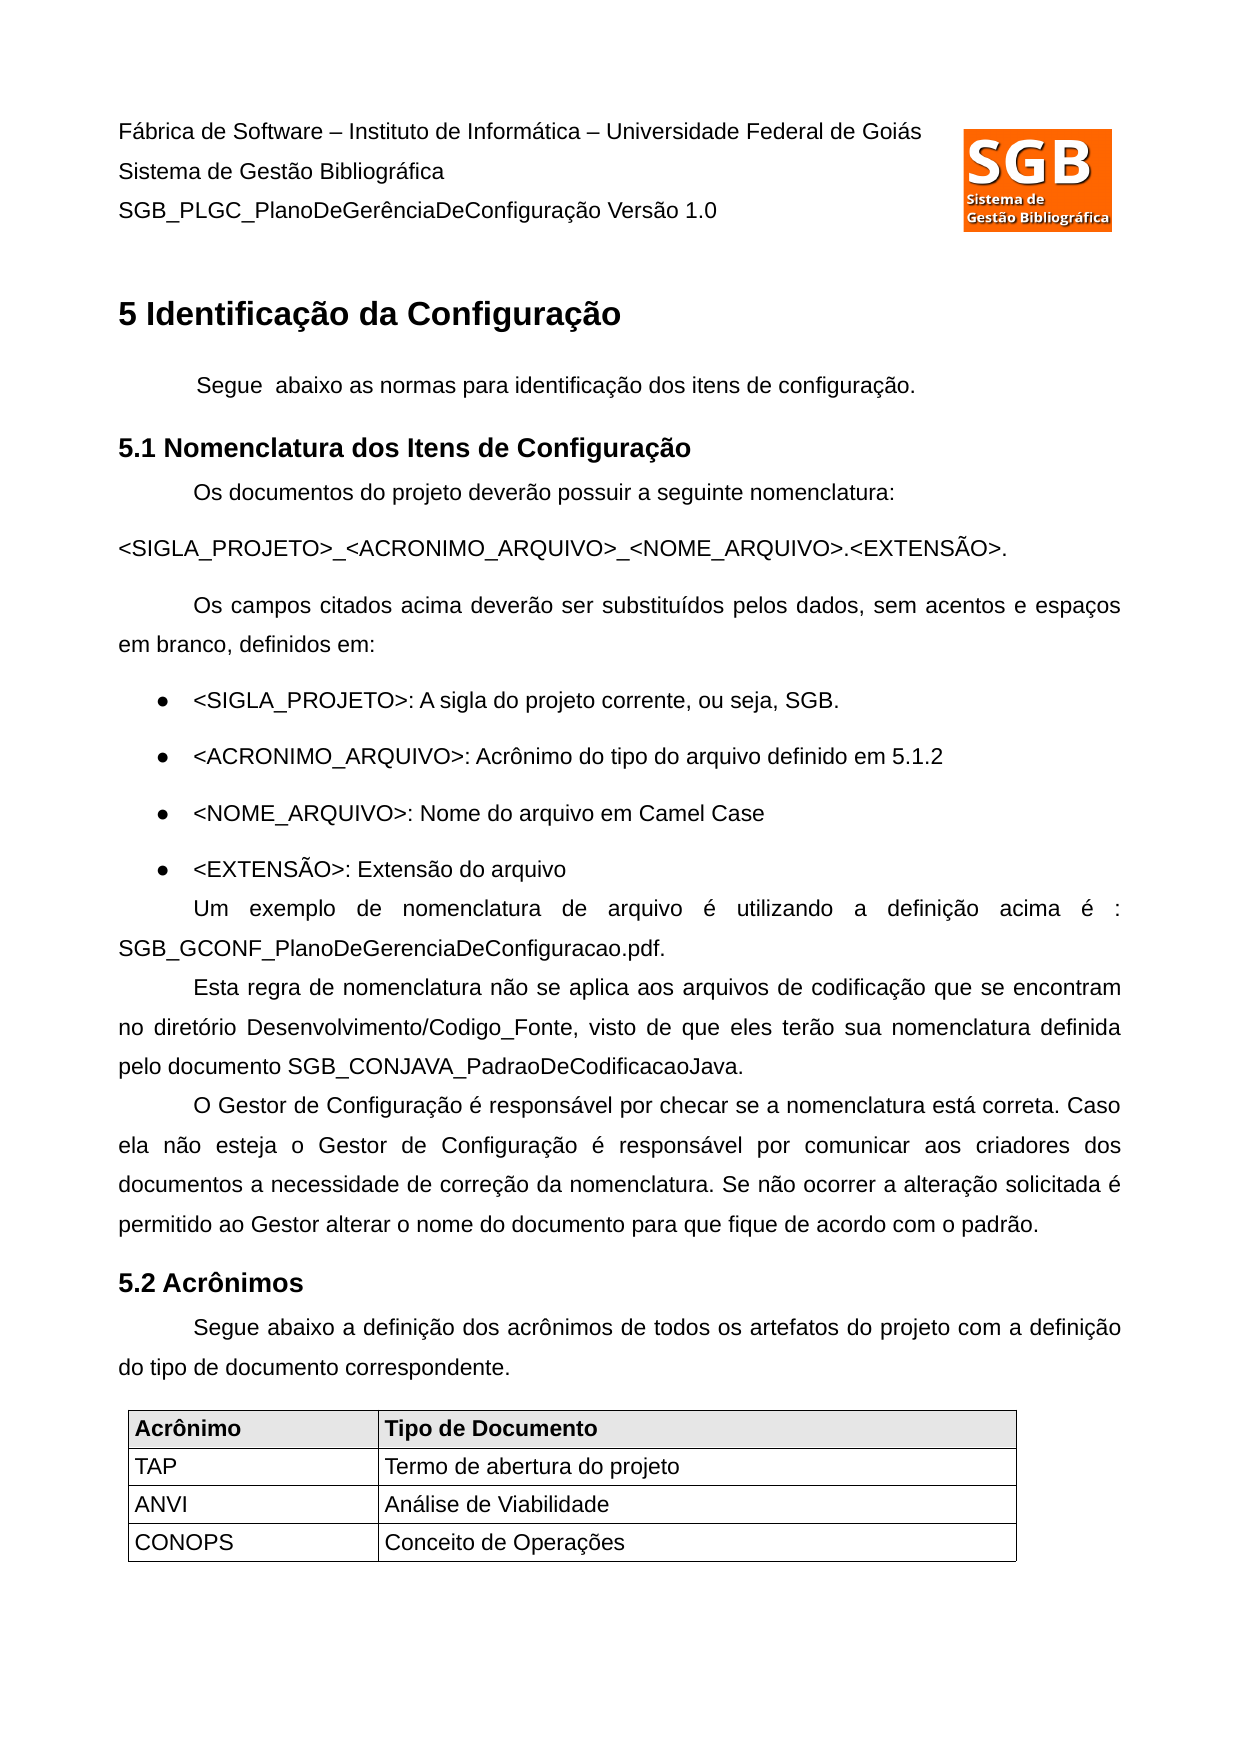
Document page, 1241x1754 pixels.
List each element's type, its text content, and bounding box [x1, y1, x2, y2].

table_cell ANVI [129, 1486, 378, 1523]
subtitle Segue abaixo as normas para identificação dos itens de configuração. [118, 372, 1122, 398]
text Os campos citados acima deverão ser substituídos pelos dados, sem acentos e espaços em branco, definidos em: [118, 592, 1122, 657]
table_cell TAP [129, 1449, 378, 1485]
text Um exemplo de nomenclatura de arquivo é utilizando a definição acima é : SGB_GCONF_PlanoDeGerenciaDeConfiguracao.pdf. [118, 895, 1122, 961]
table_header Acrônimo [129, 1411, 378, 1447]
table_cell Análise de Viabilidade [379, 1486, 1016, 1523]
table_cell CONOPS [129, 1524, 378, 1561]
subtitle 5 Identificação da Configuração [118, 294, 1122, 332]
text Esta regra de nomenclatura não se aplica aos arquivos de codificação que se encontram no diretório Desenvolvimento/Codigo_Fonte, visto de que eles terão sua nomenclatura definida pelo documento SGB_CONJAVA_PadraoDeCodificacaoJava. [118, 974, 1122, 1079]
table_header Tipo de Documento [379, 1411, 1016, 1447]
list <ACRONIMO_ARQUIVO>: Acrônimo do tipo do arquivo definido em 5.1.2 [156, 743, 1122, 770]
subtitle 5.2 Acrônimos [118, 1267, 1122, 1298]
table_cell Conceito de Operações [379, 1524, 1016, 1561]
list <SIGLA_PROJETO>: A sigla do projeto corrente, ou seja, SGB. [156, 687, 1122, 713]
text Segue abaixo a definição dos acrônimos de todos os artefatos do projeto com a definição do tipo de documento correspondente. [118, 1314, 1122, 1380]
list <EXTENSÃO>: Extensão do arquivo [156, 856, 1122, 882]
text <SIGLA_PROJETO>_<ACRONIMO_ARQUIVO>_<NOME_ARQUIVO>.<EXTENSÃO>. [118, 535, 1122, 562]
subtitle 5.1 Nomenclatura dos Itens de Configuração [118, 432, 1122, 464]
text Os documentos do projeto deverão possuir a seguinte nomenclatura: [118, 479, 1122, 506]
text O Gestor de Configuração é responsável por checar se a nomenclatura está correta. Caso ela não esteja o Gestor de Configuração é responsável por comunicar aos criadores dos documentos a necessidade de correção da nomenclatura. Se não ocorrer a alteração solicitada é permitido ao Gestor alterar o nome do documento para que fique de acordo com o padrão. [118, 1092, 1122, 1237]
table_cell Termo de abertura do projeto [379, 1449, 1016, 1485]
list <NOME_ARQUIVO>: Nome do arquivo em Camel Case [156, 799, 1122, 826]
picture [963, 129, 1112, 232]
